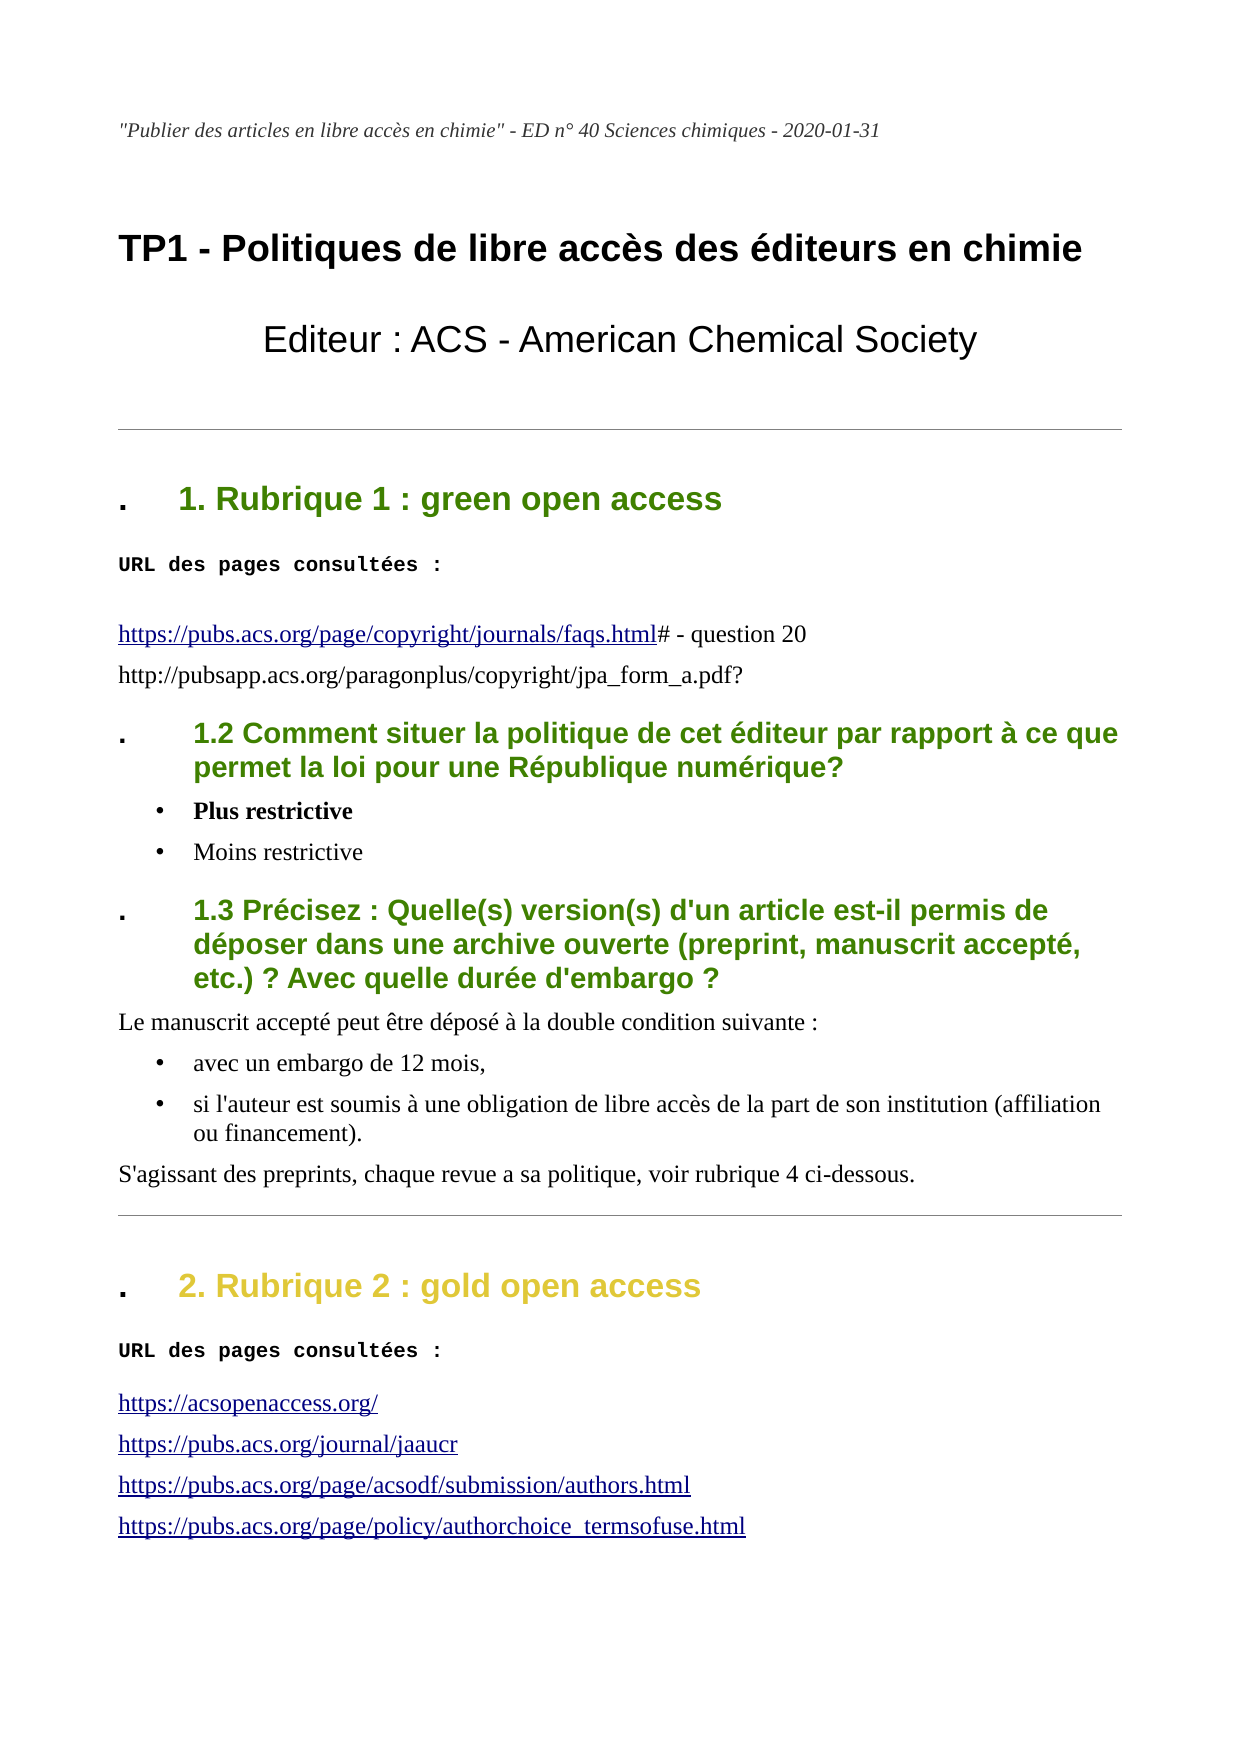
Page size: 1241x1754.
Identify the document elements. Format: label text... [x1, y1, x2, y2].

text URL des pages consultées : [118, 1340, 1122, 1364]
list si l'auteur est soumis à une obligation de libre accès de la part de son institution (affiliation ou financement). [156, 1089, 1122, 1147]
text https://pubs.acs.org/page/acsodf/submission/authors.html [118, 1470, 1122, 1499]
text https://acsopenaccess.org/ [118, 1388, 1122, 1416]
text Le manuscrit accepté peut être déposé à la double condition suivante : [118, 1007, 1122, 1036]
subtitle 1.2 Comment situer la politique de cet éditeur par rapport à ce que permet la loi pour une République numérique? [118, 716, 1122, 783]
subtitle Editeur : ACS - American Chemical Society [118, 317, 1122, 361]
subtitle 1.3 Précisez : Quelle(s) version(s) d'un article est-il permis de déposer dans une archive ouverte (preprint, manuscrit accepté, etc.) ? Avec quelle durée d'embargo ? [118, 893, 1122, 994]
text https://pubs.acs.org/journal/jaaucr [118, 1429, 1122, 1458]
text http://pubsapp.acs.org/paragonplus/copyright/jpa_form_a.pdf? [118, 660, 1122, 689]
text URL des pages consultées : [118, 554, 1122, 578]
text https://pubs.acs.org/page/copyright/journals/faqs.html# - question 20 [118, 619, 1122, 648]
list avec un embargo de 12 mois, [156, 1048, 1122, 1077]
subtitle 2. Rubrique 2 : gold open access [118, 1266, 1122, 1304]
text https://pubs.acs.org/page/policy/authorchoice_termsofuse.html [118, 1511, 1122, 1540]
list Plus restrictive [156, 796, 1122, 825]
text S'agissant des preprints, chaque revue a sa politique, voir rubrique 4 ci-dessous. [118, 1159, 1122, 1188]
subtitle 1. Rubrique 1 : green open access [118, 479, 1122, 518]
list Moins restrictive [156, 837, 1122, 866]
subtitle TP1 - Politiques de libre accès des éditeurs en chimie [118, 226, 1122, 270]
